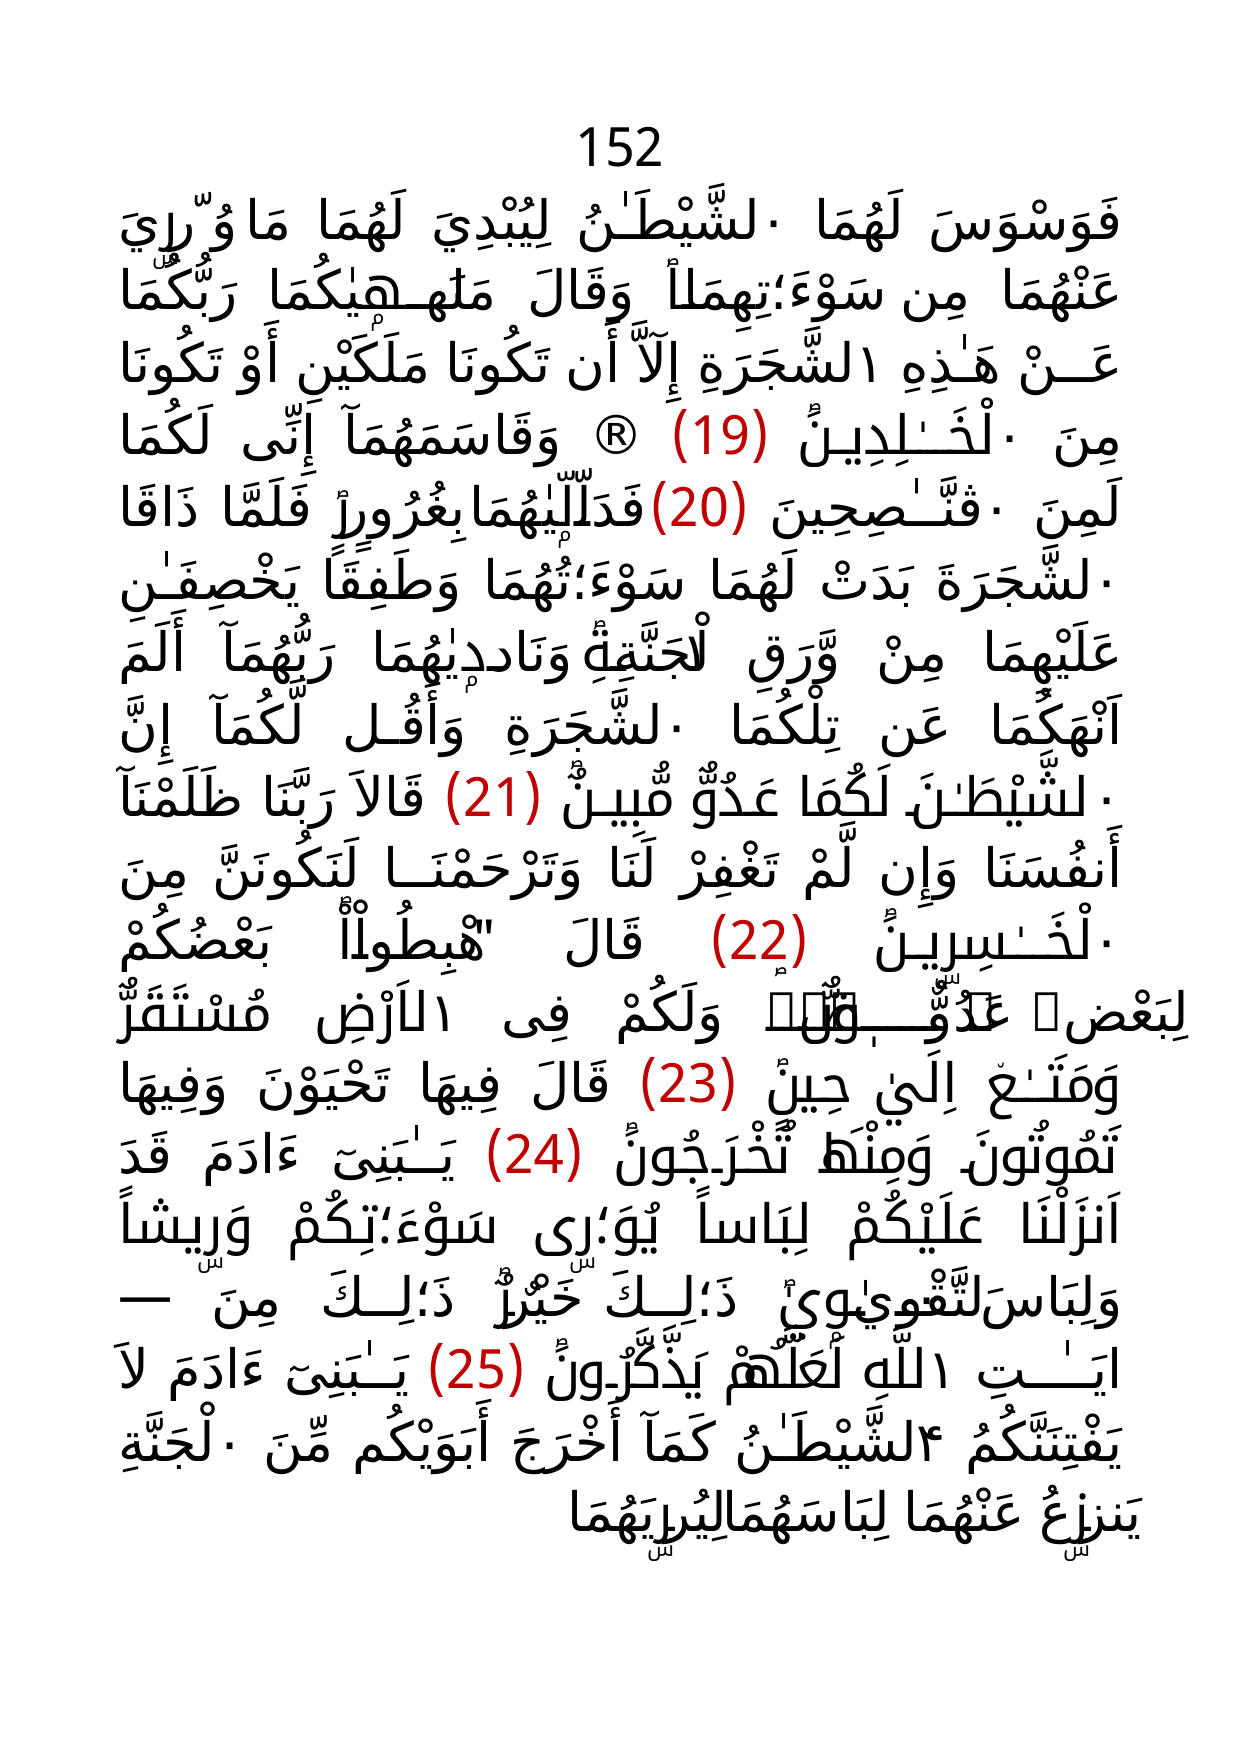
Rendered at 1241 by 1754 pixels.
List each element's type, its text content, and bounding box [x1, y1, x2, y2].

text 152 [118, 118, 1122, 189]
text فَوَسْوَسَ لَهُمَا ۰لشَّيْطَـٰنُ لِيُبْدِيَ لَهُمَا مَا وُﹼرۣيَ عَنْهُمَا مِن سَوْءَ؛تِهِمَاؐ وَقَالَ مَا نَهۭيٰكُمَا رَبُّكُمَا عَــنْ هَـٰذِهِ ۱لشَّجَرَةِ إِلٓاَّ أَن تَكُونَا مَلَكَيْنِ أَوْ تَكُونَا مِنَ ۰لْخَــٰلِدِيـنَؐ (19) ® وَقَاسَمَهُمَآ إِنِّى لَكُمَا لَمِنَ ۰ڤنَّــٰصِحِينَ (20) فَدَلّۭيٰهُمَا بِغُرُورٍؐ فَلَمَّا ذَاقَا ۰لشَّجَرَةَ بَدَتْ لَهُمَا سَوْءَ؛تُهُمَا وَطَفِقَا يَخْصِفَـٰنِ عَلَيْهِمَا مِنْ وَّرَقِ ۱لْجَنَّةِؐ وَنَادۭيٰهُمَا رَبُّهُمَآ أَلَمَ اَنْهَكُمَا عَن تِلْكُمَا ۰لشَّجَرَةِ وَأَقُـل لَّكُمَآ إِنَّ ۰لشَّيْطَـٰنَ لَكُمَا عَدُوٌّ مُّبِيـنٌؐ (21) قَالاَ رَبَّنَا ظَلَمْنَآ أَنفُسَنَا وَإِن لَّمْ تَغْفِرْ لَنَا وَتَرْحَمْنَــا لَنَكُونَنَّ مِنَ ۰لْخَــٰسِرۣيـنَؐ (22) قَالَ "هْبِطُواْؐ بَعْضُكُمْ لِبَعْضٖ عَدُوٌّؐ وَلَكُمْ فِى ۱لاَرْضِ مُسْتَقَرٌّ وَمَتَــٰع٘ اِلَيٰ حِينٍؐ (23) قَالَ فِيهَا تَحْيَوْنَ وَفِيهَا تَمُوتُونَ وَمِنْهَا تُخْرَجُونَؐ (24) يَــٰبَنِىٓ ءَادَمَ قَدَ اَنزَلْنَا عَلَيْكُمْ لِبَاساً يُوَ؛رۣى سَوْءَ؛تِكُمْ وَرۣيشاً وَلِبَاسَ ۰لتَّقْوۭيٰؐ ذَ؛لِــكَ خَيْرٌؐ ذَ؛لِــكَ مِنَ —ايَــٰــتِ ۱للَّهِ لَعَلَّهُمْ يَذَّكَّرُونَؐ (25) يَــٰبَنِىٓ ءَادَمَ لاَ يَفْتِنَنَّكُمُ ۴لشَّيْطَـٰنُ كَمَآ أَخْرَجَ أَبَوَيْكُم مِّنَ ۰لْجَنَّةِ يَنزۣعُ عَنْهُمَا لِبَاسَهُمَا لِيُرۣيَهُمَا [118, 189, 1122, 1554]
